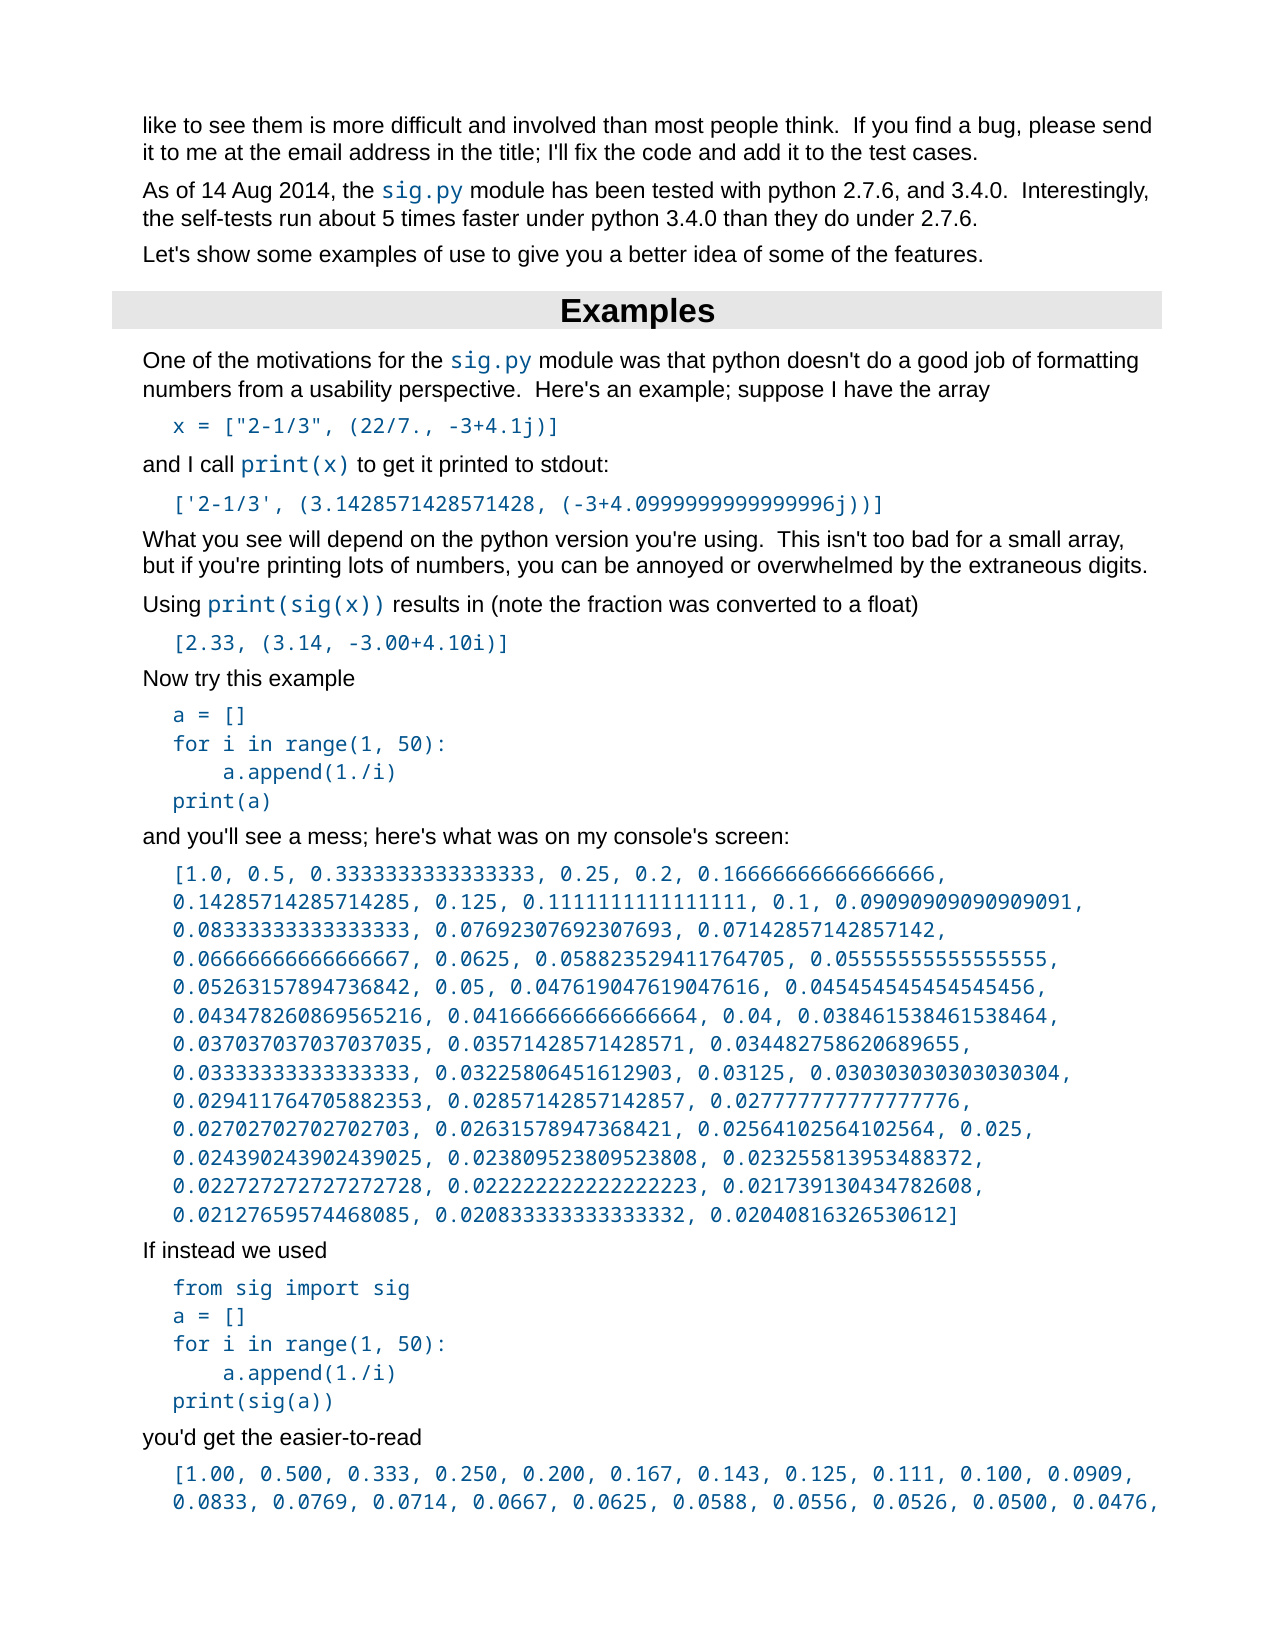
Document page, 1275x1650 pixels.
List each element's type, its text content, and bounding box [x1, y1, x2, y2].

text Using print(sig(x)) results in (note the fraction was converted to a float) [142, 588, 1162, 619]
text you'd get the easier-to-read [142, 1424, 1162, 1450]
text ['2-1/3', (3.1428571428571428, (-3+4.0999999999999996j))] [172, 489, 1162, 517]
text print(sig(a)) [172, 1386, 1162, 1415]
text Now try this example [142, 665, 1162, 692]
text like to see them is more difficult and involved than most people think. If you find a bug, please send it to me at the email address in the title; I'll fix the code and add it to the test cases. [142, 112, 1162, 165]
text [1.00, 0.500, 0.333, 0.250, 0.200, 0.167, 0.143, 0.125, 0.111, 0.100, 0.0909, 0.0833, 0.0769, 0.0714, 0.0667, 0.0625, 0.0588, 0.0556, 0.0526, 0.0500, 0.0476, [172, 1459, 1162, 1516]
text from sig import sig [172, 1273, 1162, 1301]
text for i in range(1, 50): [172, 729, 1162, 757]
text [2.33, (3.14, -3.00+4.10i)] [172, 628, 1162, 656]
text What you see will depend on the python version you're using. This isn't too bad for a small array, but if you're printing lots of numbers, you can be annoyed or overwhelmed by the extraneous digits. [142, 526, 1162, 579]
text Let's show some examples of use to give you a better idea of some of the features. [142, 241, 1162, 267]
text print(a) [172, 786, 1162, 814]
text x = ["2-1/3", (22/7., -3+4.1j)] [172, 411, 1162, 439]
text As of 14 Aug 2014, the sig.py module has been tested with python 2.7.6, and 3.4.0. Interestingly, the self-tests run about 5 times faster under python 3.4.0 than they do under 2.7.6. [142, 174, 1162, 232]
text One of the motivations for the sig.py module was that python doesn't do a good job of formatting numbers from a usability perspective. Here's an example; suppose I have the array [142, 344, 1162, 402]
text for i in range(1, 50): [172, 1329, 1162, 1358]
text [1.0, 0.5, 0.3333333333333333, 0.25, 0.2, 0.16666666666666666, 0.14285714285714285, 0.125, 0.1111111111111111, 0.1, 0.09090909090909091, 0.08333333333333333, 0.07692307692307693, 0.07142857142857142, 0.06666666666666667, 0.0625, 0.058823529411764705, 0.05555555555555555, 0.05263157894736842, 0.05, 0.047619047619047616, 0.045454545454545456, 0.043478260869565216, 0.041666666666666664, 0.04, 0.038461538461538464, 0.037037037037037035, 0.03571428571428571, 0.034482758620689655, 0.03333333333333333, 0.03225806451612903, 0.03125, 0.030303030303030304, 0.029411764705882353, 0.02857142857142857, 0.027777777777777776, 0.02702702702702703, 0.02631578947368421, 0.02564102564102564, 0.025, 0.024390243902439025, 0.023809523809523808, 0.023255813953488372, 0.022727272727272728, 0.022222222222222223, 0.021739130434782608, 0.02127659574468085, 0.020833333333333332, 0.02040816326530612] [172, 859, 1162, 1228]
text a = [] [172, 701, 1162, 729]
text and I call print(x) to get it printed to stdout: [142, 448, 1162, 480]
text a.append(1./i) [172, 1358, 1162, 1386]
text If instead we used [142, 1237, 1162, 1264]
text a.append(1./i) [172, 757, 1162, 786]
text a = [] [172, 1301, 1162, 1329]
subtitle Examples [112, 291, 1162, 329]
text and you'll see a mess; here's what was on my console's screen: [142, 823, 1162, 850]
